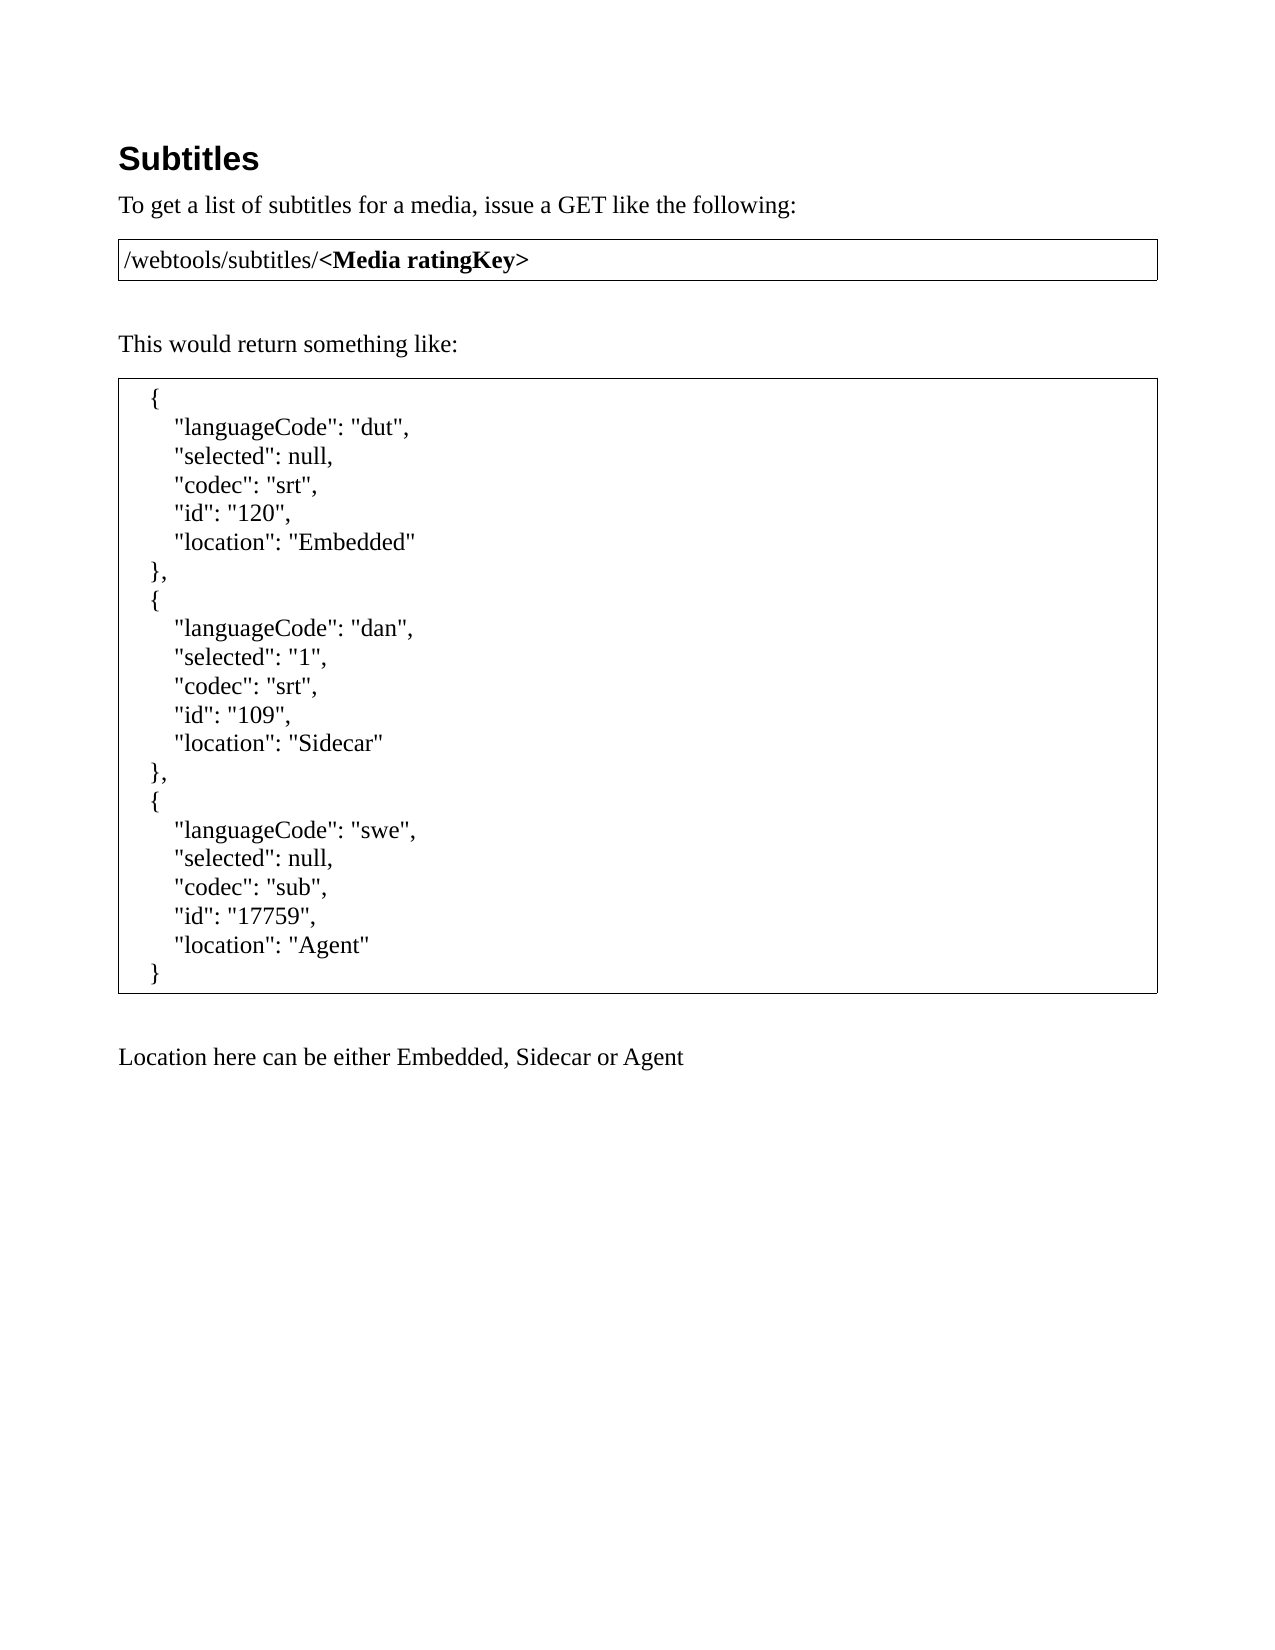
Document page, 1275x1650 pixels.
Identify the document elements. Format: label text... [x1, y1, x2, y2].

text Location here can be either Embedded, Sidecar or Agent [118, 1042, 1157, 1071]
text To get a list of subtitles for a media, issue a GET like the following: [118, 190, 1157, 219]
text This would return something like: [118, 329, 1157, 357]
table_header /webtools/subtitles/<Media ratingKey> [119, 240, 1157, 279]
subtitle Subtitles [118, 139, 1157, 178]
table_header { "languageCode": "dut", "selected": null, "codec": "srt", "id": "120", "location": "Embedded" }, { "languageCode": "dan", "selected": "1", "codec": "srt", "id": "109", "location": "Sidecar" }, { "languageCode": "swe", "selected": null, "codec": "sub", "id": "17759", "location": "Agent" } [119, 379, 1157, 993]
